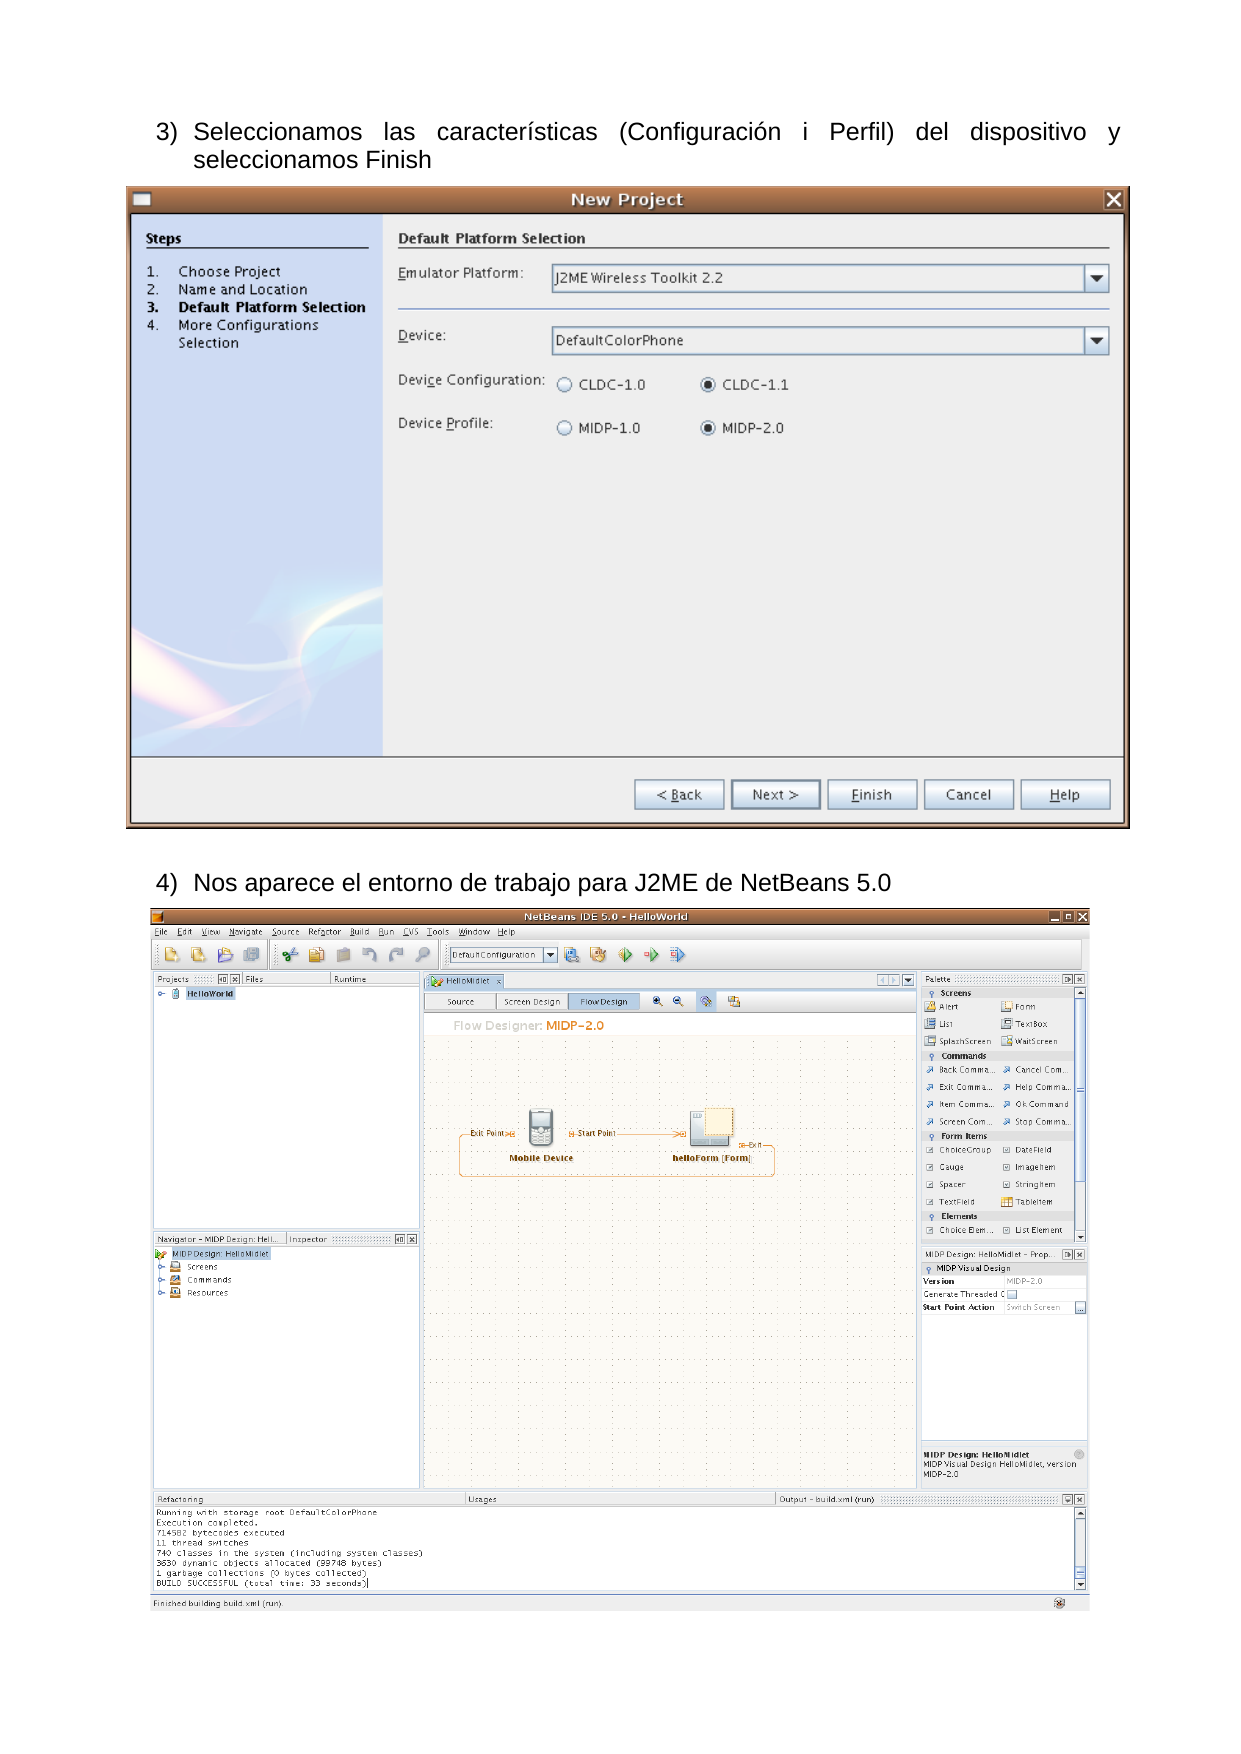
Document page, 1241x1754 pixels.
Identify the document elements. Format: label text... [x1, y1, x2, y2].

list Seleccionamos las características (Configuración i Perfil) del dispositivo y seleccionamos Finish [156, 118, 1122, 174]
picture [150, 908, 1090, 1611]
picture [126, 186, 1130, 829]
list Nos aparece el entorno de trabajo para J2ME de NetBeans 5.0 [156, 868, 1122, 896]
